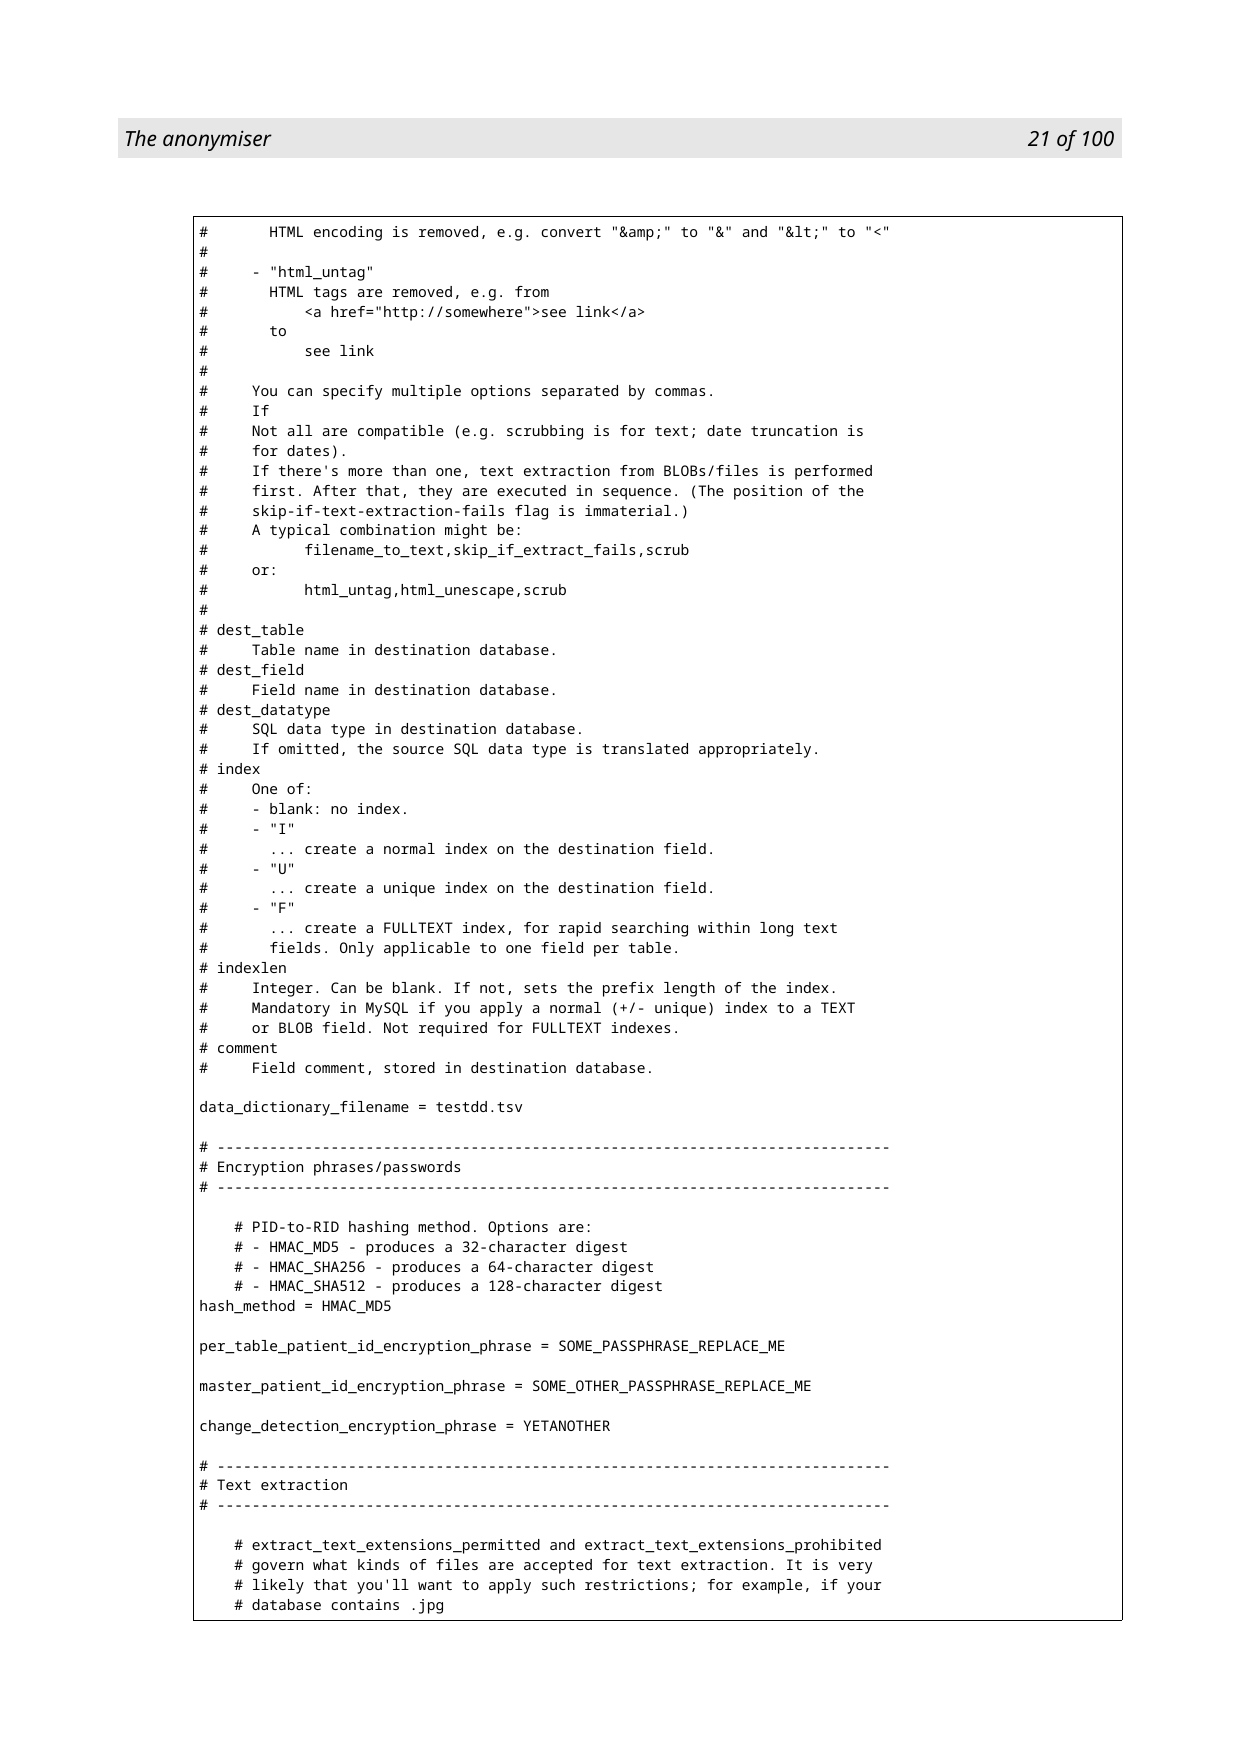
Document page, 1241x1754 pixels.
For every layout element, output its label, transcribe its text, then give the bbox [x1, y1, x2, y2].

table_header # HTML encoding is removed, e.g. convert "&amp;" to "&" and "&lt;" to "<" # # - "html_untag" # HTML tags are removed, e.g. from # <a href="http://somewhere">see link</a> # to # see link # # You can specify multiple options separated by commas. # If # Not all are compatible (e.g. scrubbing is for text; date truncation is # for dates). # If there's more than one, text extraction from BLOBs/files is performed # first. After that, they are executed in sequence. (The position of the # skip-if-text-extraction-fails flag is immaterial.) # A typical combination might be: # filename_to_text,skip_if_extract_fails,scrub # or: # html_untag,html_unescape,scrub # # dest_table # Table name in destination database. # dest_field # Field name in destination database. # dest_datatype # SQL data type in destination database. # If omitted, the source SQL data type is translated appropriately. # index # One of: # - blank: no index. # - "I" # ... create a normal index on the destination field. # - "U" # ... create a unique index on the destination field. # - "F" # ... create a FULLTEXT index, for rapid searching within long text # fields. Only applicable to one field per table. # indexlen # Integer. Can be blank. If not, sets the prefix length of the index. # Mandatory in MySQL if you apply a normal (+/- unique) index to a TEXT # or BLOB field. Not required for FULLTEXT indexes. # comment # Field comment, stored in destination database. data_dictionary_filename = testdd.tsv # ----------------------------------------------------------------------------- # Encryption phrases/passwords # ----------------------------------------------------------------------------- # PID-to-RID hashing method. Options are: # - HMAC_MD5 - produces a 32-character digest # - HMAC_SHA256 - produces a 64-character digest # - HMAC_SHA512 - produces a 128-character digest hash_method = HMAC_MD5 per_table_patient_id_encryption_phrase = SOME_PASSPHRASE_REPLACE_ME master_patient_id_encryption_phrase = SOME_OTHER_PASSPHRASE_REPLACE_ME change_detection_encryption_phrase = YETANOTHER # ----------------------------------------------------------------------------- # Text extraction # ----------------------------------------------------------------------------- # extract_text_extensions_permitted and extract_text_extensions_prohibited # govern what kinds of files are accepted for text extraction. It is very # likely that you'll want to apply such restrictions; for example, if your # database contains .jpg [194, 217, 1122, 1620]
